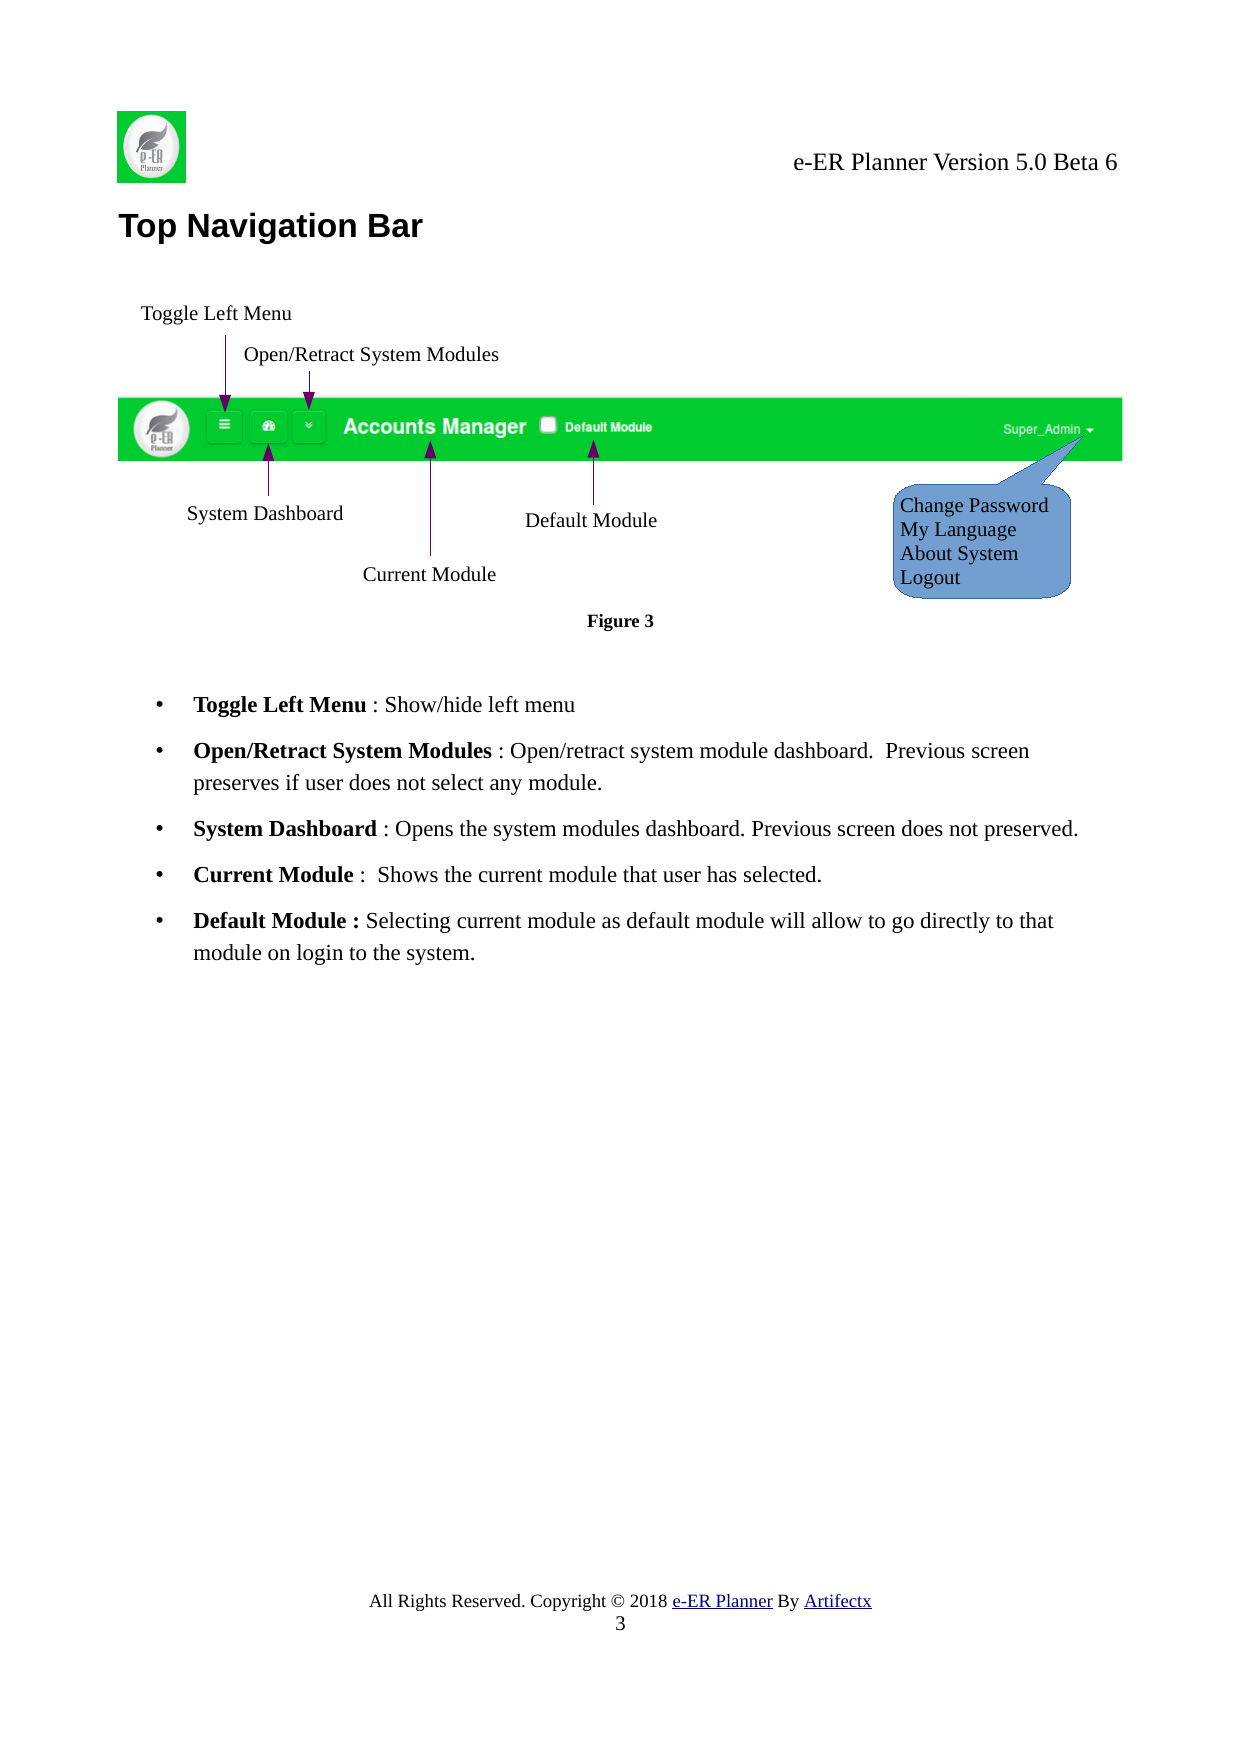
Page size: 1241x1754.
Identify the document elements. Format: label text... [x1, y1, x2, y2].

list System Dashboard : Opens the system modules dashboard. Previous screen does not preserved. [156, 815, 1122, 841]
picture [117, 111, 186, 183]
text Figure 3 [118, 610, 1122, 632]
list Open/Retract System Modules : Open/retract system module dashboard. Previous screen preserves if user does not select any module. [156, 737, 1122, 795]
picture [118, 395, 1123, 461]
subtitle Top Navigation Bar [118, 206, 1122, 244]
list Current Module : Shows the current module that user has selected. [156, 861, 1122, 887]
list Default Module : Selecting current module as default module will allow to go directly to that module on login to the system. [156, 907, 1122, 965]
list Toggle Left Menu : Show/hide left menu [156, 691, 1122, 717]
